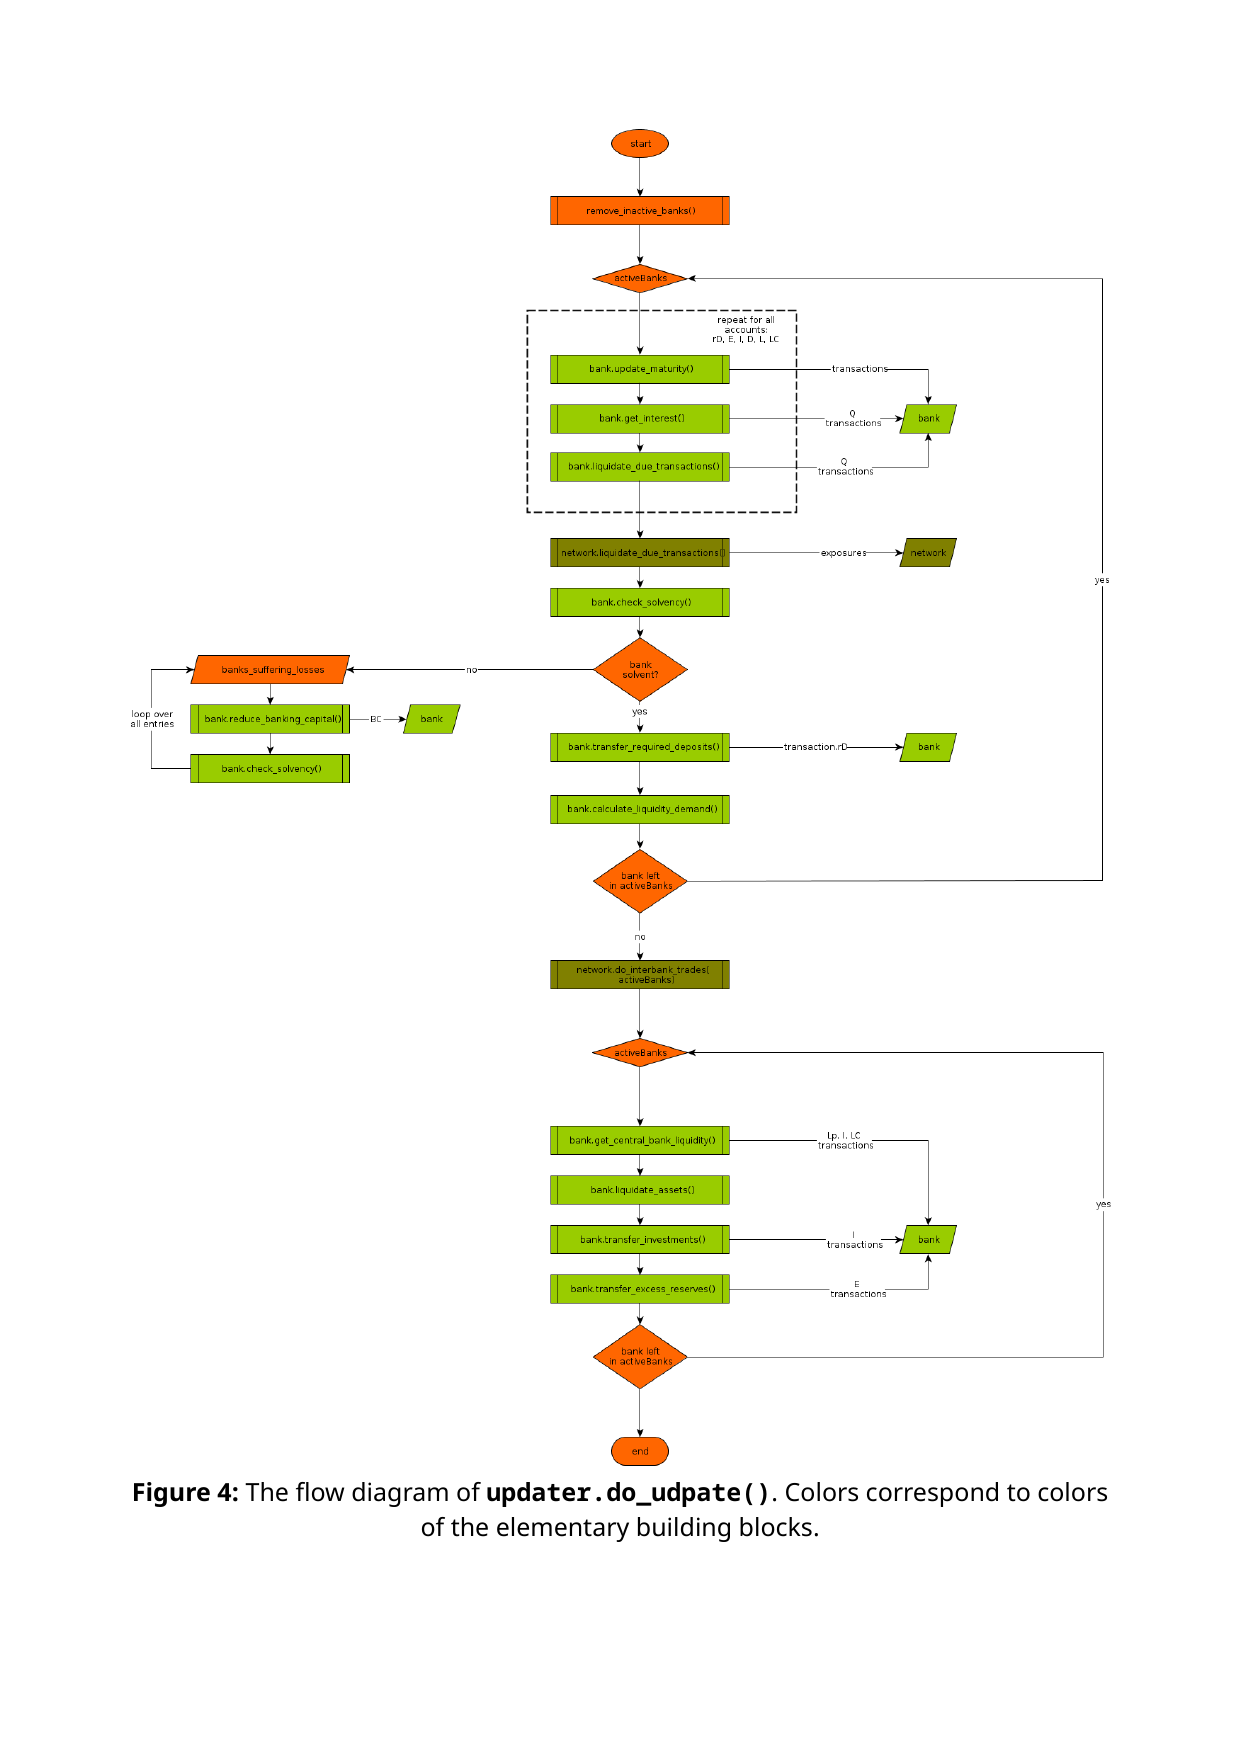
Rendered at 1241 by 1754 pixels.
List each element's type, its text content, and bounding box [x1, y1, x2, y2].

text Figure 4: The flow diagram of updater.do_udpate(). Colors correspond to colors of the elementary building blocks. [118, 1476, 1122, 1543]
